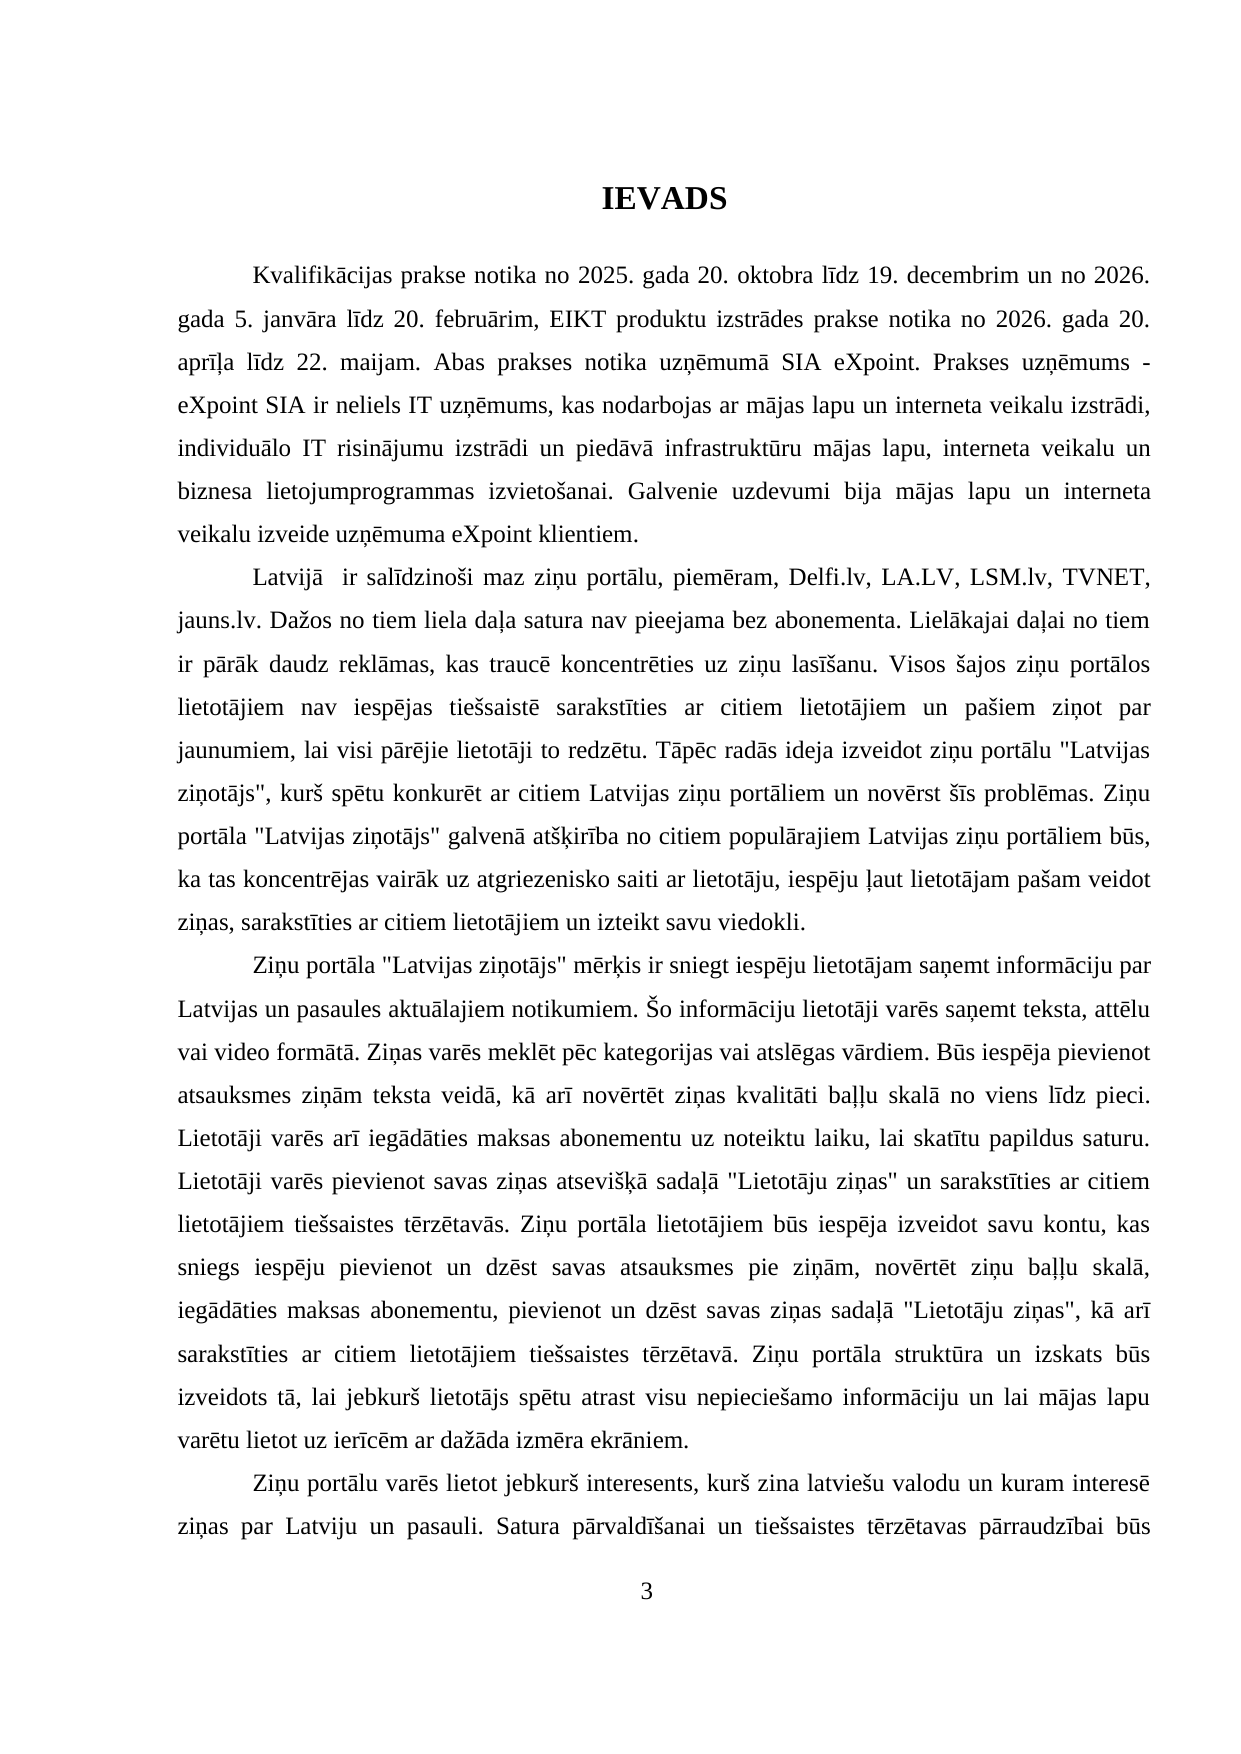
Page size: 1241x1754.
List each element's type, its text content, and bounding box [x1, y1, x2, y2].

text Ziņu portālu varēs lietot jebkurš interesents, kurš zina latviešu valodu un kuram interesē ziņas par Latviju un pasauli. Satura pārvaldīšanai un tiešsaistes tērzētavas pārraudzībai būs [177, 1468, 1152, 1540]
text Kvalifikācijas prakse notika no 2025. gada 20. oktobra līdz 19. decembrim un no 2026. gada 5. janvāra līdz 20. februārim, EIKT produktu izstrādes prakse notika no 2026. gada 20. aprīļa līdz 22. maijam. Abas prakses notika uzņēmumā SIA eXpoint. Prakses uzņēmums - eXpoint SIA ir neliels IT uzņēmums, kas nodarbojas ar mājas lapu un interneta veikalu izstrādi, individuālo IT risinājumu izstrādi un piedāvā infrastruktūru mājas lapu, interneta veikalu un biznesa lietojumprogrammas izvietošanai. Galvenie uzdevumi bija mājas lapu un interneta veikalu izveide uzņēmuma eXpoint klientiem. [177, 261, 1152, 548]
text Ziņu portāla "Latvijas ziņotājs" mērķis ir sniegt iespēju lietotājam saņemt informāciju par Latvijas un pasaules aktuālajiem notikumiem. Šo informāciju lietotāji varēs saņemt teksta, attēlu vai video formātā. Ziņas varēs meklēt pēc kategorijas vai atslēgas vārdiem. Būs iespēja pievienot atsauksmes ziņām teksta veidā, kā arī novērtēt ziņas kvalitāti baļļu skalā no viens līdz pieci. Lietotāji varēs arī iegādāties maksas abonementu uz noteiktu laiku, lai skatītu papildus saturu. Lietotāji varēs pievienot savas ziņas atsevišķā sadaļā "Lietotāju ziņas" un sarakstīties ar citiem lietotājiem tiešsaistes tērzētavās. Ziņu portāla lietotājiem būs iespēja izveidot savu kontu, kas sniegs iespēju pievienot un dzēst savas atsauksmes pie ziņām, novērtēt ziņu baļļu skalā, iegādāties maksas abonementu, pievienot un dzēst savas ziņas sadaļā "Lietotāju ziņas", kā arī sarakstīties ar citiem lietotājiem tiešsaistes tērzētavā. Ziņu portāla struktūra un izskats būs izveidots tā, lai jebkurš lietotājs spētu atrast visu nepieciešamo informāciju un lai mājas lapu varētu lietot uz ierīcēm ar dažāda izmēra ekrāniem. [177, 951, 1152, 1454]
subtitle IEVADS [177, 178, 1152, 216]
text Latvijā ir salīdzinoši maz ziņu portālu, piemēram, Delfi.lv, LA.LV, LSM.lv, TVNET, jauns.lv. Dažos no tiem liela daļa satura nav pieejama bez abonementa. Lielākajai daļai no tiem ir pārāk daudz reklāmas, kas traucē koncentrēties uz ziņu lasīšanu. Visos šajos ziņu portālos lietotājiem nav iespējas tiešsaistē sarakstīties ar citiem lietotājiem un pašiem ziņot par jaunumiem, lai visi pārējie lietotāji to redzētu. Tāpēc radās ideja izveidot ziņu portālu "Latvijas ziņotājs", kurš spētu konkurēt ar citiem Latvijas ziņu portāliem un novērst šīs problēmas. Ziņu portāla "Latvijas ziņotājs" galvenā atšķirība no citiem populārajiem Latvijas ziņu portāliem būs, ka tas koncentrējas vairāk uz atgriezenisko saiti ar lietotāju, iespēju ļaut lietotājam pašam veidot ziņas, sarakstīties ar citiem lietotājiem un izteikt savu viedokli. [177, 562, 1152, 936]
